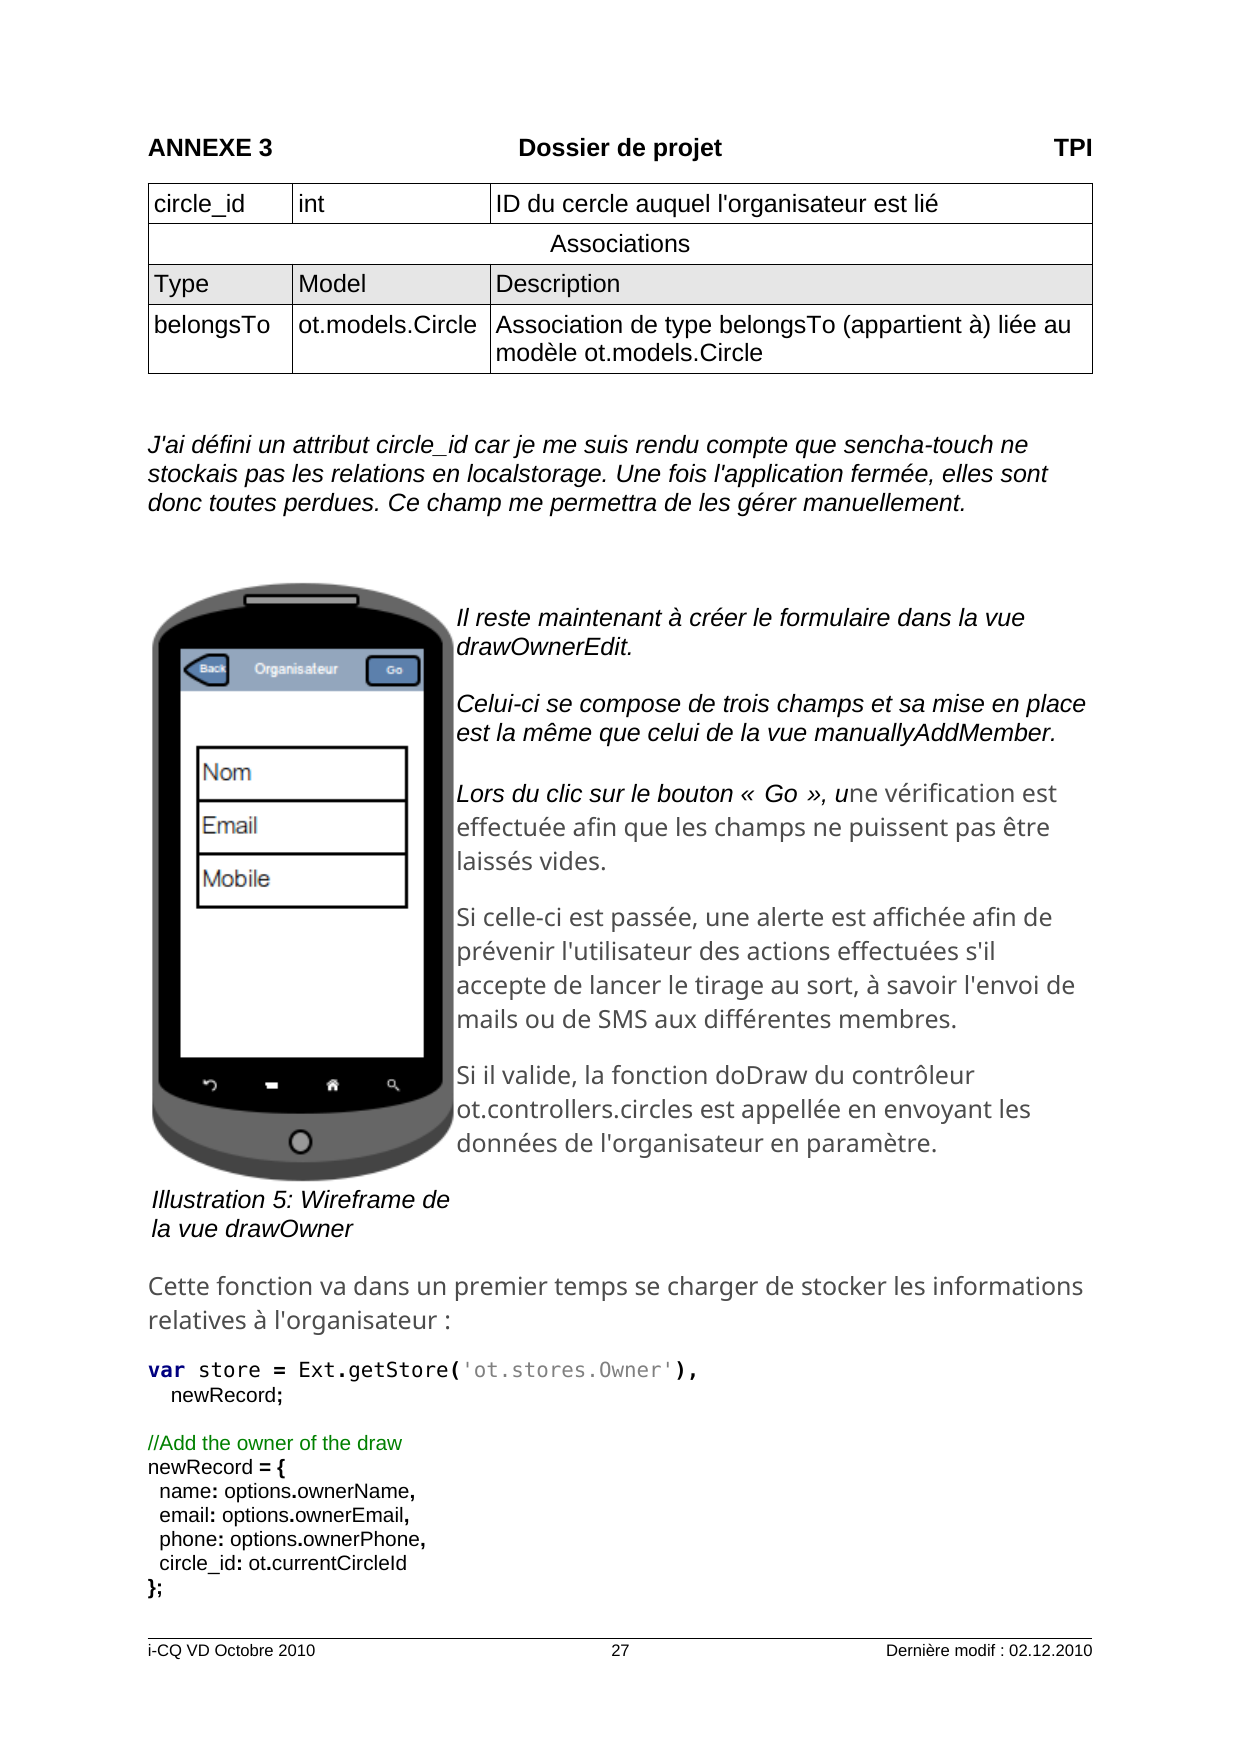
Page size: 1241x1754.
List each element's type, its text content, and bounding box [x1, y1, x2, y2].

table_cell Type [149, 265, 292, 304]
text //Add the owner of the draw [148, 1431, 1092, 1455]
text email: options.ownerEmail, [148, 1503, 1092, 1527]
text J'ai défini un attribut circle_id car je me suis rendu compte que sencha-touch ne stockais pas les relations en localstorage. Une fois l'application fermée, elles sont donc toutes perdues. Ce champ me permettra de les gérer manuellement. [148, 430, 1092, 517]
text name: options.ownerName, [148, 1479, 1092, 1503]
text newRecord = { [148, 1455, 1092, 1479]
text Illustration 5: Wireframe de la vue drawOwner [151, 1186, 456, 1243]
table_cell Description [491, 265, 1092, 304]
table_cell ID du cercle auquel l'organisateur est lié [491, 184, 1092, 223]
text Si il valide, la fonction doDraw du contrôleur ot.controllers.circles est appellée en envoyant les données de l'organisateur en paramètre. [457, 1058, 1092, 1160]
table_cell ot.models.Circle [293, 305, 490, 373]
text Il reste maintenant à créer le formulaire dans la vue drawOwnerEdit. [457, 603, 1092, 660]
table_cell belongsTo [149, 305, 292, 373]
text Si celle-ci est passée, une alerte est affichée afin de prévenir l'utilisateur des actions effectuées s'il accepte de lancer le tirage au sort, à savoir l'envoi de mails ou de SMS aux différentes membres. [457, 899, 1092, 1036]
table_cell Association de type belongsTo (appartient à) liée au modèle ot.models.Circle [491, 305, 1092, 373]
text }; [148, 1574, 1092, 1598]
text phone: options.ownerPhone, [148, 1527, 1092, 1551]
table_cell int [293, 184, 490, 223]
table_cell Model [293, 265, 490, 304]
text Lors du clic sur le bouton « Go », une vérification est effectuée afin que les champs ne puissent pas être laissés vides. [457, 775, 1092, 878]
text Cette fonction va dans un premier temps se charger de stocker les informations relatives à l'organisateur : [148, 1269, 1092, 1337]
text var store = Ext.getStore('ot.stores.Owner'), [148, 1358, 1092, 1383]
text circle_id: ot.currentCircleId [148, 1551, 1092, 1574]
table_cell Associations [149, 224, 1092, 263]
picture [151, 574, 457, 1186]
table_cell circle_id [149, 184, 292, 223]
text Celui-ci se compose de trois champs et sa mise en place est la même que celui de la vue manuallyAddMember. [457, 689, 1092, 747]
text newRecord; [148, 1383, 1092, 1407]
